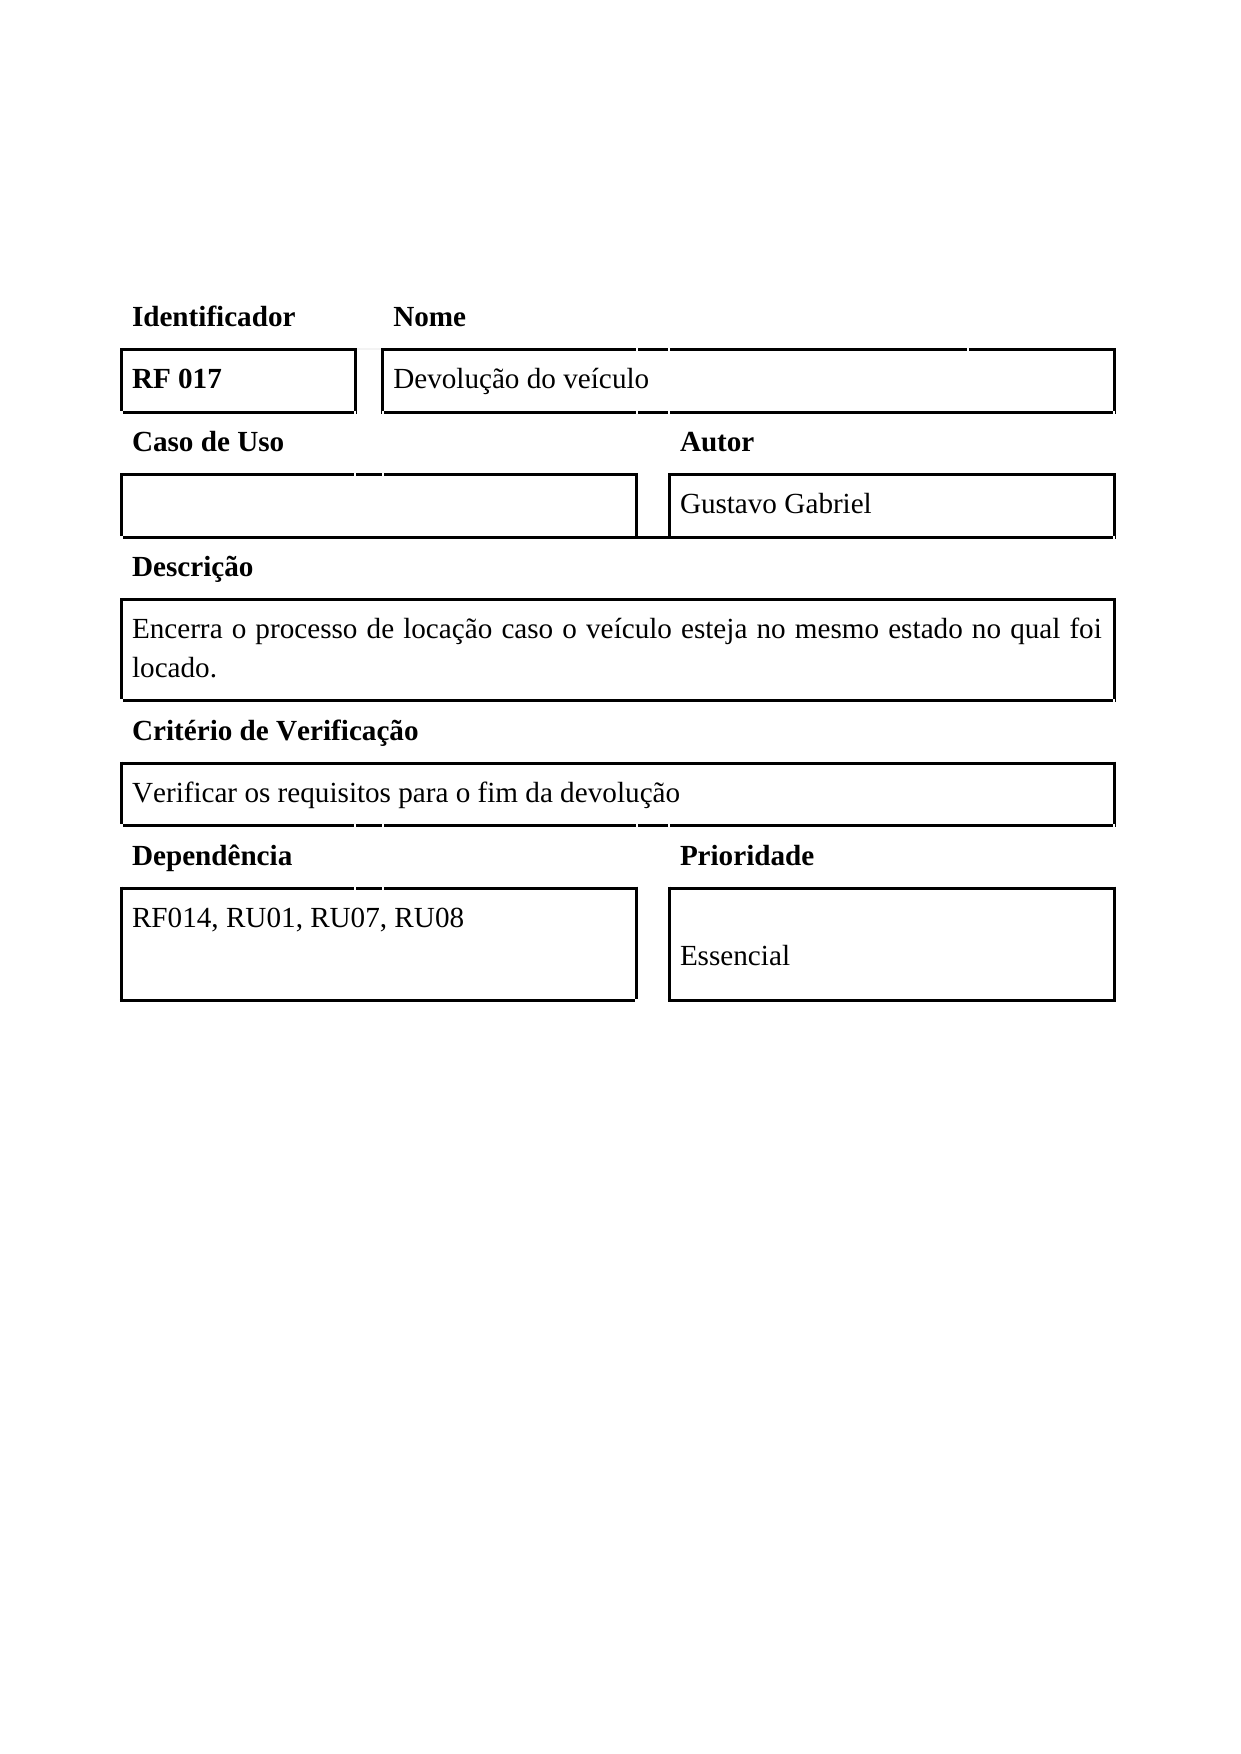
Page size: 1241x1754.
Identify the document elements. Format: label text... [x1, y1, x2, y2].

table_cell Autor [670, 414, 1113, 473]
table_cell RF 017 [123, 351, 354, 411]
table_header [969, 289, 1113, 348]
table_cell Gustavo Gabriel [671, 476, 1113, 536]
table_cell Dependência [123, 827, 354, 887]
table_cell [123, 476, 635, 536]
table_cell Verificar os requisitos para o fim da devolução [123, 765, 1113, 824]
table_cell [638, 827, 668, 887]
table_cell [356, 827, 382, 887]
table_cell [356, 413, 382, 473]
table_cell [384, 414, 636, 473]
table_header [638, 289, 668, 348]
table_cell [384, 827, 636, 887]
table_cell Devolução do veículo [384, 351, 1113, 411]
table_header [670, 289, 967, 348]
table_cell Encerra o processo de locação caso o veículo esteja no mesmo estado no qual foi locado. [123, 601, 1113, 699]
table_cell Prioridade [670, 827, 1113, 887]
table_cell [638, 890, 668, 999]
table_header Nome [384, 289, 636, 348]
table_cell [638, 476, 668, 536]
table_cell Essencial [671, 890, 1113, 999]
table_cell Caso de Uso [123, 414, 354, 473]
table_header [356, 289, 382, 348]
table_cell Critério de Verificação [123, 702, 1113, 762]
table_cell RF014, RU01, RU07, RU08 [123, 890, 635, 999]
table_cell Descrição [123, 539, 1113, 598]
table_header Identificador [123, 289, 354, 348]
table_cell [357, 350, 381, 411]
table_cell [638, 414, 668, 473]
